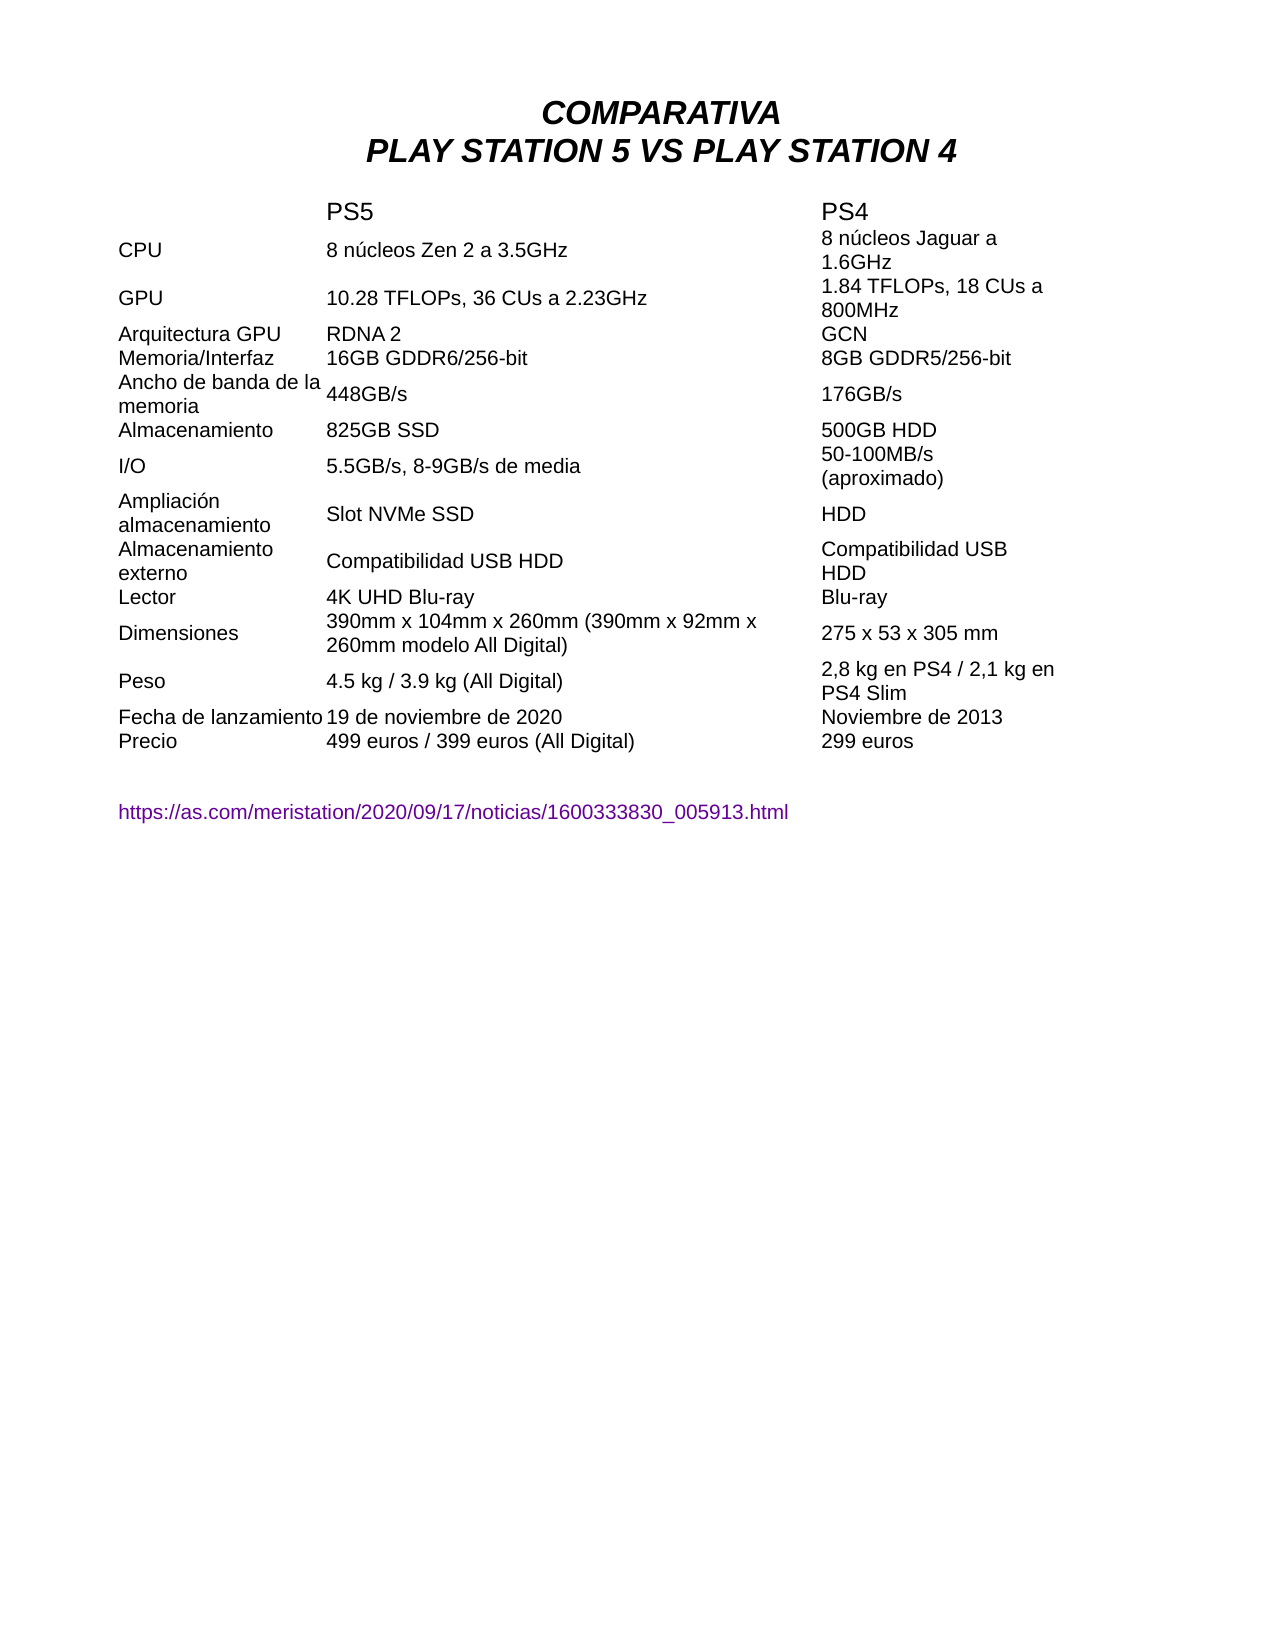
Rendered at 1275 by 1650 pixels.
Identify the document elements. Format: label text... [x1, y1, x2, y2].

table_cell 499 euros / 399 euros (All Digital) [326, 729, 821, 753]
table_header PS5 [326, 197, 821, 226]
table_cell 4.5 kg / 3.9 kg (All Digital) [326, 657, 821, 705]
table_cell Almacenamiento externo [118, 537, 326, 585]
table_cell CPU [118, 226, 326, 274]
table_cell Precio [118, 729, 326, 753]
table_cell Compatibilidad USB HDD [326, 537, 821, 585]
table_cell 176GB/s [821, 370, 1058, 417]
table_cell 5.5GB/s, 8-9GB/s de media [326, 441, 821, 489]
table_cell 390mm x 104mm x 260mm (390mm x 92mm x 260mm modelo All Digital) [326, 609, 821, 657]
table_cell 275 x 53 x 305 mm [821, 609, 1058, 657]
table_cell Ampliación almacenamiento [118, 489, 326, 537]
table_cell Compatibilidad USB HDD [821, 537, 1058, 585]
table_cell RDNA 2 [326, 322, 821, 346]
table_cell 4K UHD Blu-ray [326, 585, 821, 609]
table_cell 50-100MB/s (aproximado) [821, 441, 1058, 489]
table_cell 1.84 TFLOPs, 18 CUs a 800MHz [821, 274, 1058, 322]
table_cell 500GB HDD [821, 418, 1058, 441]
table_cell Almacenamiento [118, 418, 326, 441]
table_cell HDD [821, 489, 1058, 537]
table_cell 825GB SSD [326, 418, 821, 441]
table_cell Peso [118, 657, 326, 705]
table_cell GCN [821, 322, 1058, 346]
table_cell 10.28 TFLOPs, 36 CUs a 2.23GHz [326, 274, 821, 322]
table_cell 2,8 kg en PS4 / 2,1 kg en PS4 Slim [821, 657, 1058, 705]
table_cell 8 núcleos Jaguar a 1.6GHz [821, 226, 1058, 274]
table_cell 448GB/s [326, 370, 821, 417]
table_cell Noviembre de 2013 [821, 705, 1058, 729]
table_cell Memoria/Interfaz [118, 346, 326, 369]
subtitle Play station 5 vs Play station 4 [118, 131, 1205, 169]
table_cell Dimensiones [118, 609, 326, 657]
table_cell 16GB GDDR6/256-bit [326, 346, 821, 369]
table_cell Ancho de banda de la memoria [118, 370, 326, 417]
table_cell GPU [118, 274, 326, 322]
table_cell Blu-ray [821, 585, 1058, 609]
table_cell 299 euros [821, 729, 1058, 753]
table_cell Fecha de lanzamiento [118, 705, 326, 729]
table_cell Lector [118, 585, 326, 609]
table_cell 19 de noviembre de 2020 [326, 705, 821, 729]
table_cell Arquitectura GPU [118, 322, 326, 346]
table_header [118, 197, 326, 226]
table_cell 8GB GDDR5/256-bit [821, 346, 1058, 369]
table_header PS4 [821, 197, 1058, 226]
table_cell 8 núcleos Zen 2 a 3.5GHz [326, 226, 821, 274]
table_cell I/O [118, 441, 326, 489]
table_cell Slot NVMe SSD [326, 489, 821, 537]
subtitle COMPARATIVA [118, 93, 1205, 131]
text https://as.com/meristation/2020/09/17/noticias/1600333830_005913.html [118, 800, 1205, 824]
